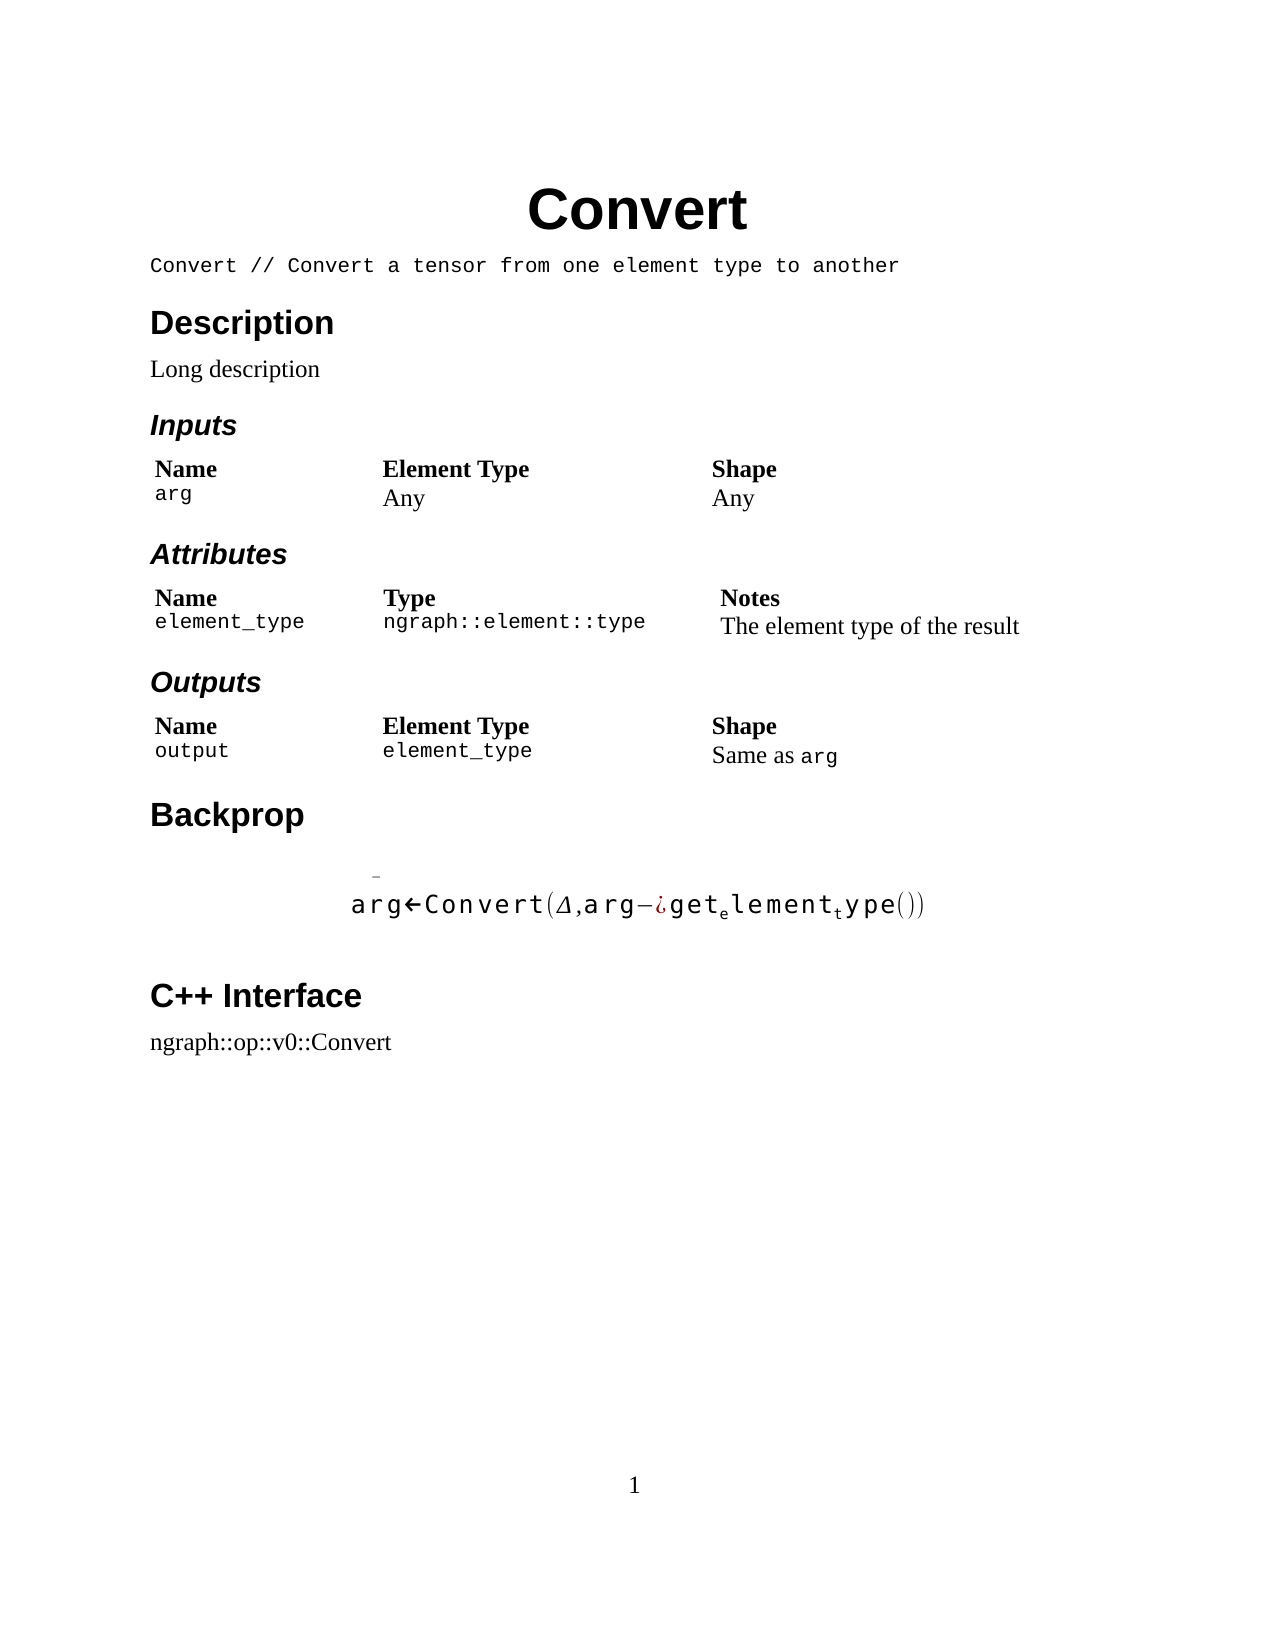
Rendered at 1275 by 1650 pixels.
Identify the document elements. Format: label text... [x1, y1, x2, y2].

subtitle C++ Interface [150, 976, 1125, 1015]
subtitle Description [150, 303, 1125, 342]
table_header Element Type [378, 711, 707, 740]
table_header Element Type [378, 454, 707, 483]
table_cell arg [150, 483, 378, 512]
table_cell output [150, 740, 378, 769]
subtitle Inputs [150, 408, 1125, 442]
subtitle Attributes [150, 537, 1125, 570]
table_cell element_type [378, 740, 707, 769]
table_header Type [379, 583, 716, 611]
table_cell element_type [150, 611, 379, 640]
text ngraph::op::v0::Convert [150, 1027, 1125, 1056]
table_cell Same as arg [707, 740, 1125, 769]
table_header Name [150, 711, 378, 740]
table_header Shape [707, 454, 1125, 483]
text Convert // Convert a tensor from one element type to another [150, 254, 1125, 278]
table_header Name [150, 583, 379, 611]
text Long description [150, 354, 1125, 383]
table_cell ngraph::element::type [379, 611, 716, 640]
table_cell The element type of the result [716, 611, 1125, 640]
table_header Shape [707, 711, 1125, 740]
subtitle Outputs [150, 665, 1125, 699]
table_cell Any [378, 483, 707, 512]
table_header Name [150, 454, 378, 483]
title Convert [150, 175, 1125, 242]
subtitle Backprop [150, 794, 1125, 833]
table_header Notes [716, 583, 1125, 611]
table_cell Any [707, 483, 1125, 512]
